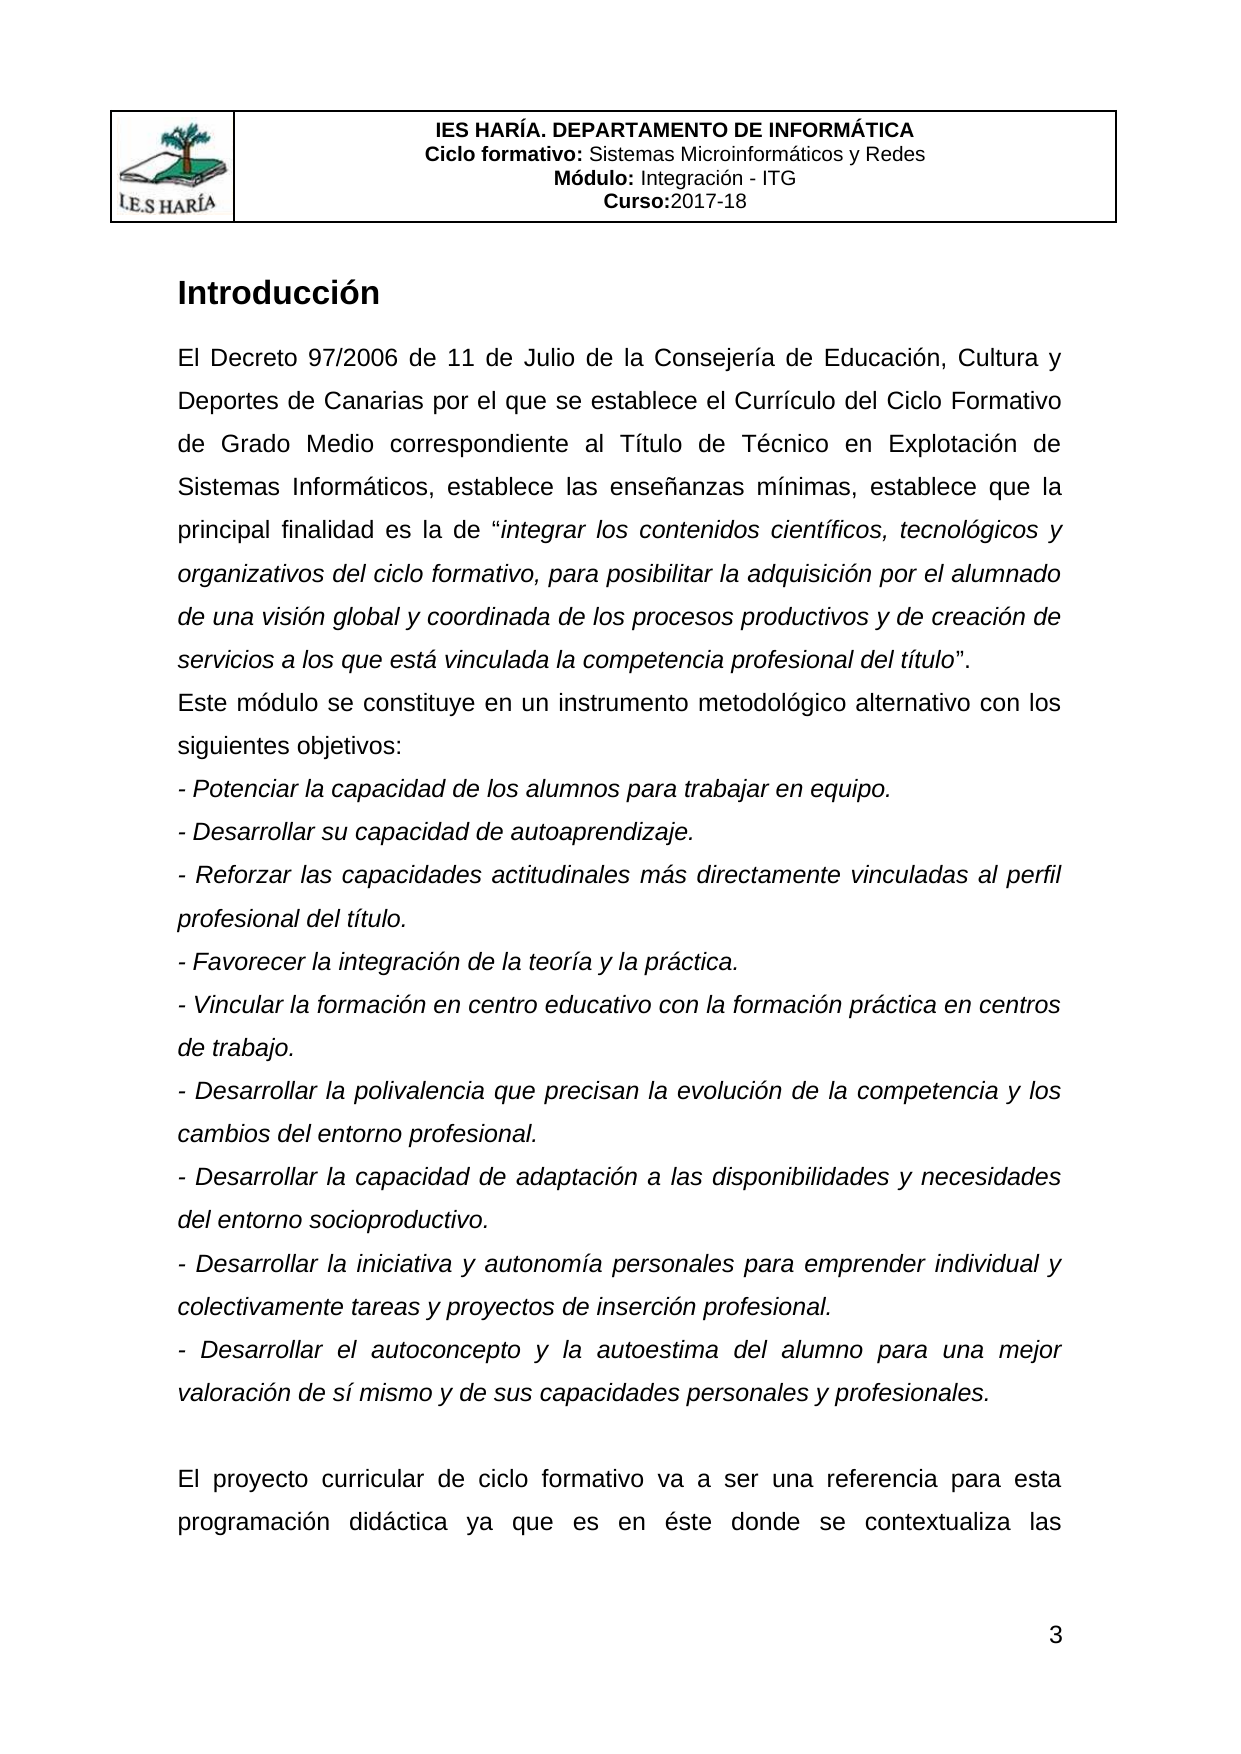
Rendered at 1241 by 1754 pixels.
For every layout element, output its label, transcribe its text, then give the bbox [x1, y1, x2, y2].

text - Vincular la formación en centro educativo con la formación práctica en centros de trabajo. [177, 990, 1063, 1062]
text Este módulo se constituye en un instrumento metodológico alternativo con los siguientes objetivos: [177, 688, 1063, 760]
text - Potenciar la capacidad de los alumnos para trabajar en equipo. [177, 774, 1063, 803]
text El Decreto 97/2006 de 11 de Julio de la Consejería de Educación, Cultura y Deportes de Canarias por el que se establece el Currículo del Ciclo Formativo de Grado Medio correspondiente al Título de Técnico en Explotación de Sistemas Informáticos, establece las enseñanzas mínimas, establece que la principal finalidad es la de “integrar los contenidos científicos, tecnológicos y organizativos del ciclo formativo, para posibilitar la adquisición por el alumnado de una visión global y coordinada de los procesos productivos y de creación de servicios a los que está vinculada la competencia profesional del título”. [177, 343, 1063, 673]
subtitle Introducción [177, 272, 1063, 311]
text - Desarrollar su capacidad de autoaprendizaje. [177, 817, 1063, 846]
text - Desarrollar la iniciativa y autonomía personales para emprender individual y colectivamente tareas y proyectos de inserción profesional. [177, 1248, 1063, 1320]
text - Desarrollar la capacidad de adaptación a las disponibilidades y necesidades del entorno socioproductivo. [177, 1162, 1063, 1234]
text - Desarrollar la polivalencia que precisan la evolución de la competencia y los cambios del entorno profesional. [177, 1076, 1063, 1148]
picture [116, 117, 233, 215]
text - Favorecer la integración de la teoría y la práctica. [177, 947, 1063, 975]
text El proyecto curricular de ciclo formativo va a ser una referencia para esta programación didáctica ya que es en éste donde se contextualiza las [177, 1464, 1063, 1536]
text - Reforzar las capacidades actitudinales más directamente vinculadas al perfil profesional del título. [177, 860, 1063, 932]
text - Desarrollar el autoconcepto y la autoestima del alumno para una mejor valoración de sí mismo y de sus capacidades personales y profesionales. [177, 1335, 1063, 1407]
